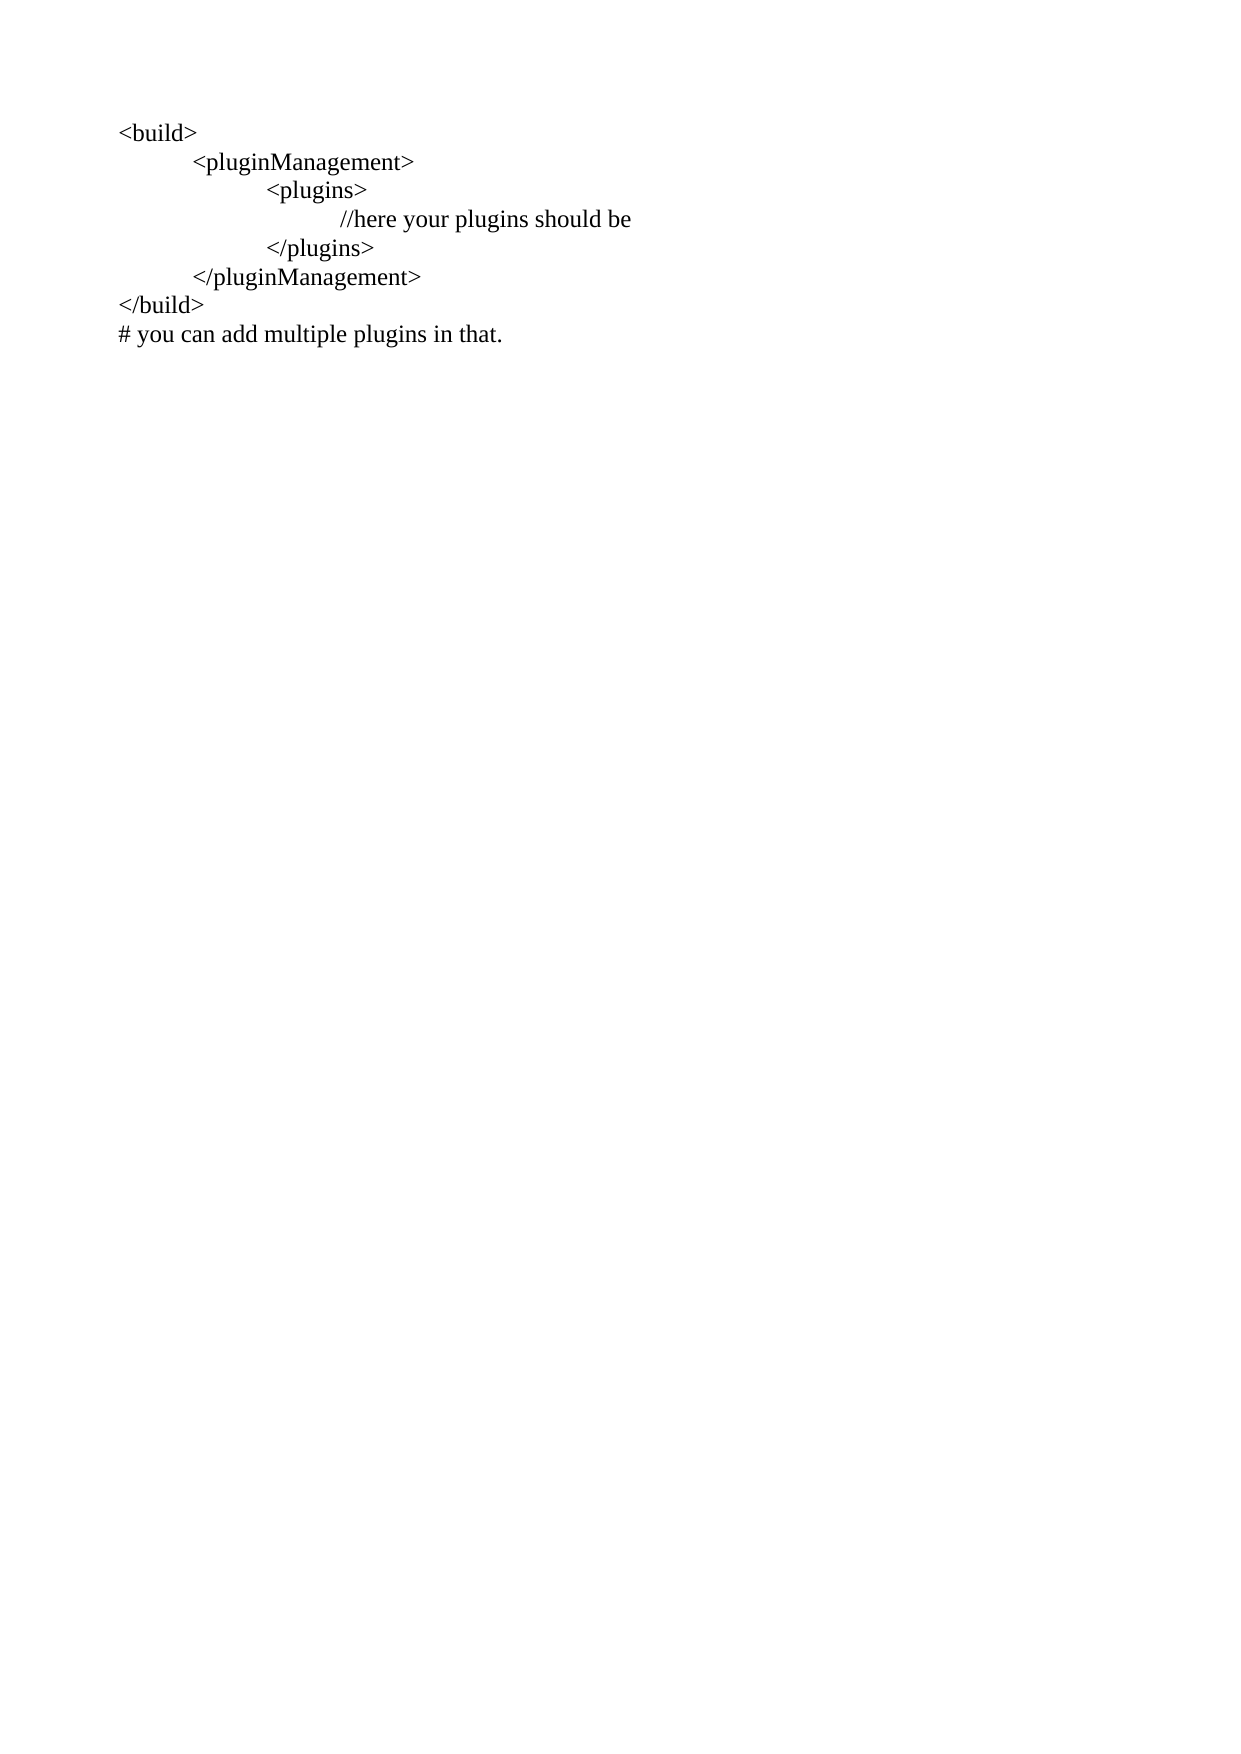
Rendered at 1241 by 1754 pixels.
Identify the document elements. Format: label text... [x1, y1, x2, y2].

text </plugins> [118, 233, 1122, 262]
text </pluginManagement> [118, 262, 1122, 291]
text <plugins> [118, 176, 1122, 204]
text //here your plugins should be [118, 204, 1122, 233]
text </build> [118, 291, 1122, 319]
text # you can add multiple plugins in that. [118, 319, 1122, 348]
text <build> [118, 118, 1122, 147]
text <pluginManagement> [118, 147, 1122, 176]
